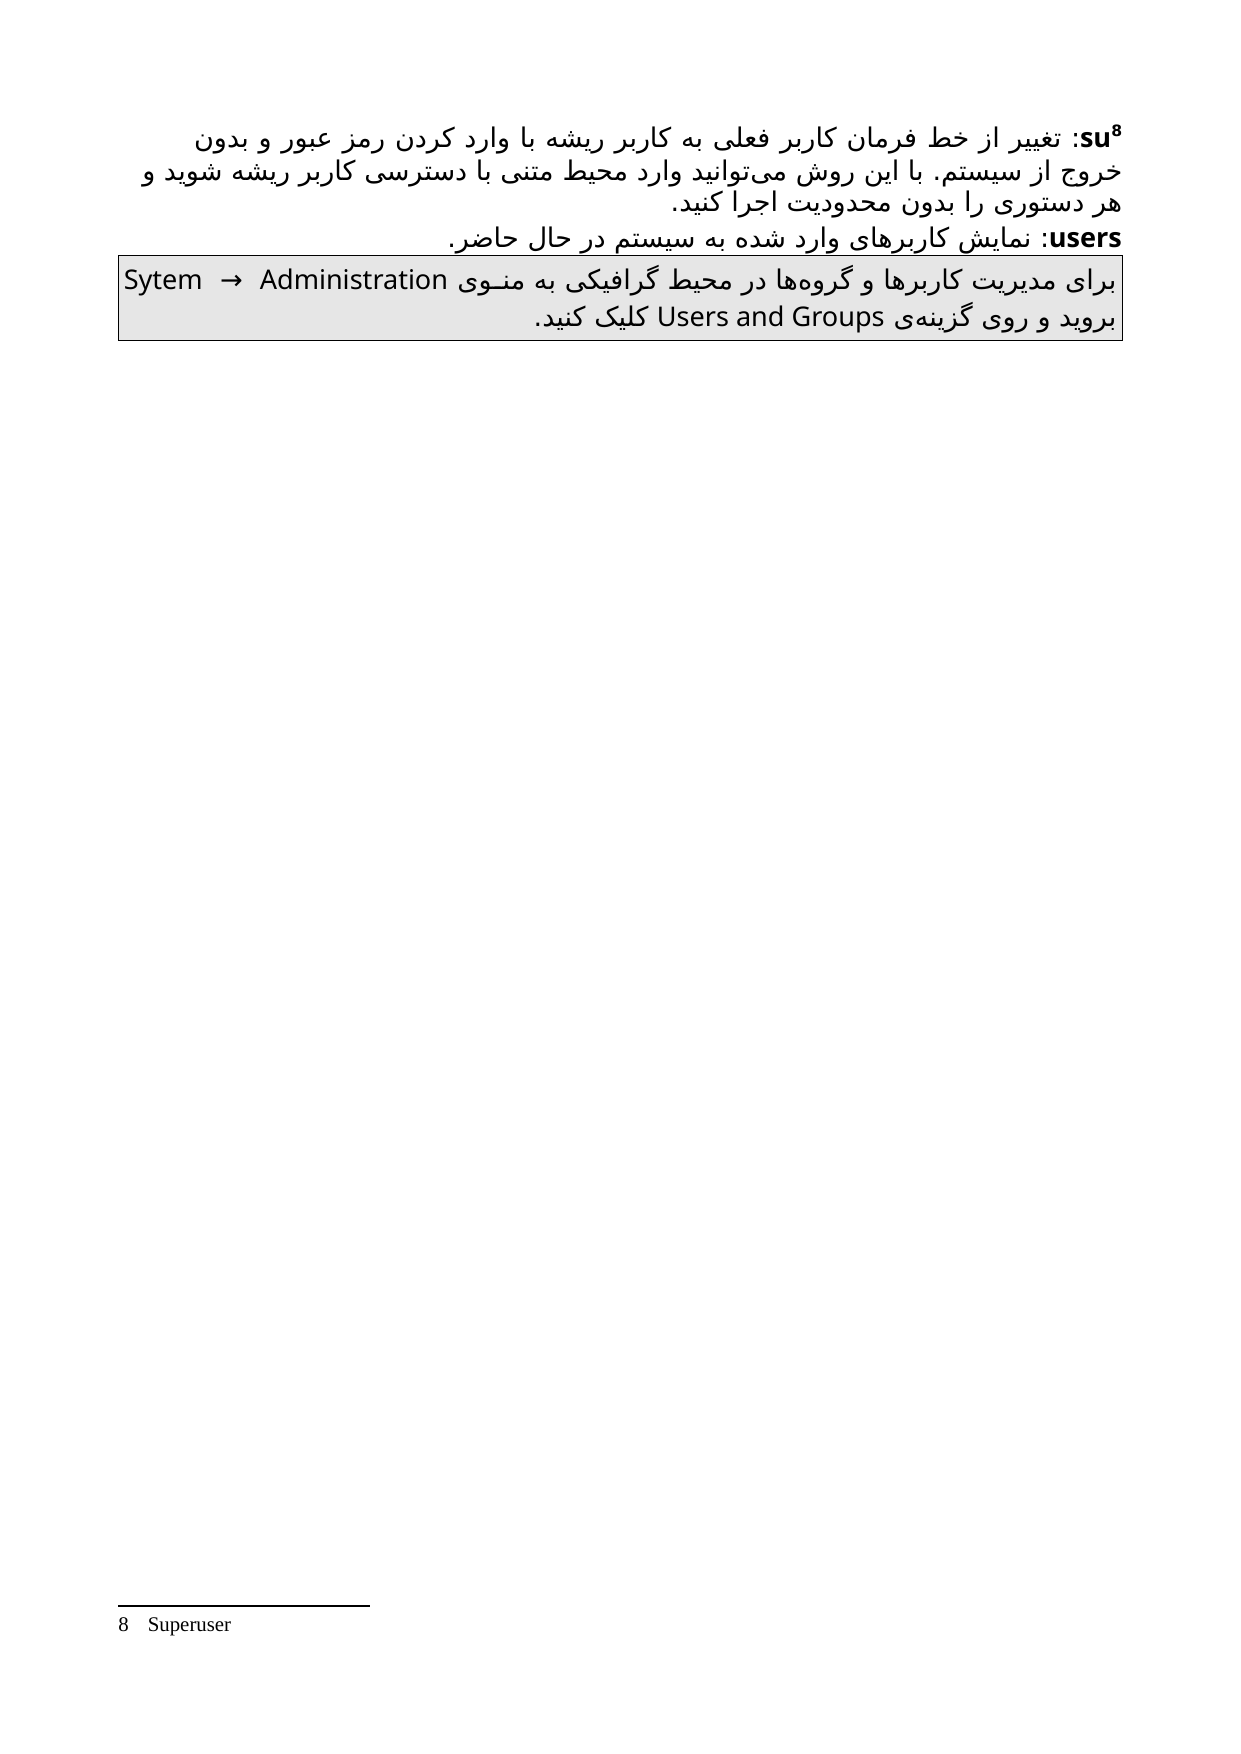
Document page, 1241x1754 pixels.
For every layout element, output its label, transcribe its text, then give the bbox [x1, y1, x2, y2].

text su: تغییر از خط فرمان کاربر فعلی به کاربر ریشه با وارد کردن رمز عبور و بدون خروج از سیستم. با این روش می‌توانید وارد محیط متنی با دسترسی کاربر ریشه شوید و هر دستوری را بدون محدودیت اجرا کنید. [118, 118, 1122, 218]
table_header برای مدیریت کاربرها و گروه‌‌ها در محیط گرافیکی به منوی Sytem → Administration بروید و روی گزینه‌ی Users and Groups کلیک کنید. [119, 256, 1122, 340]
text users: نمایش کاربرهای وارد شده به سیستم در حال حاضر. [118, 218, 1122, 255]
text Superuser [118, 1612, 1122, 1636]
